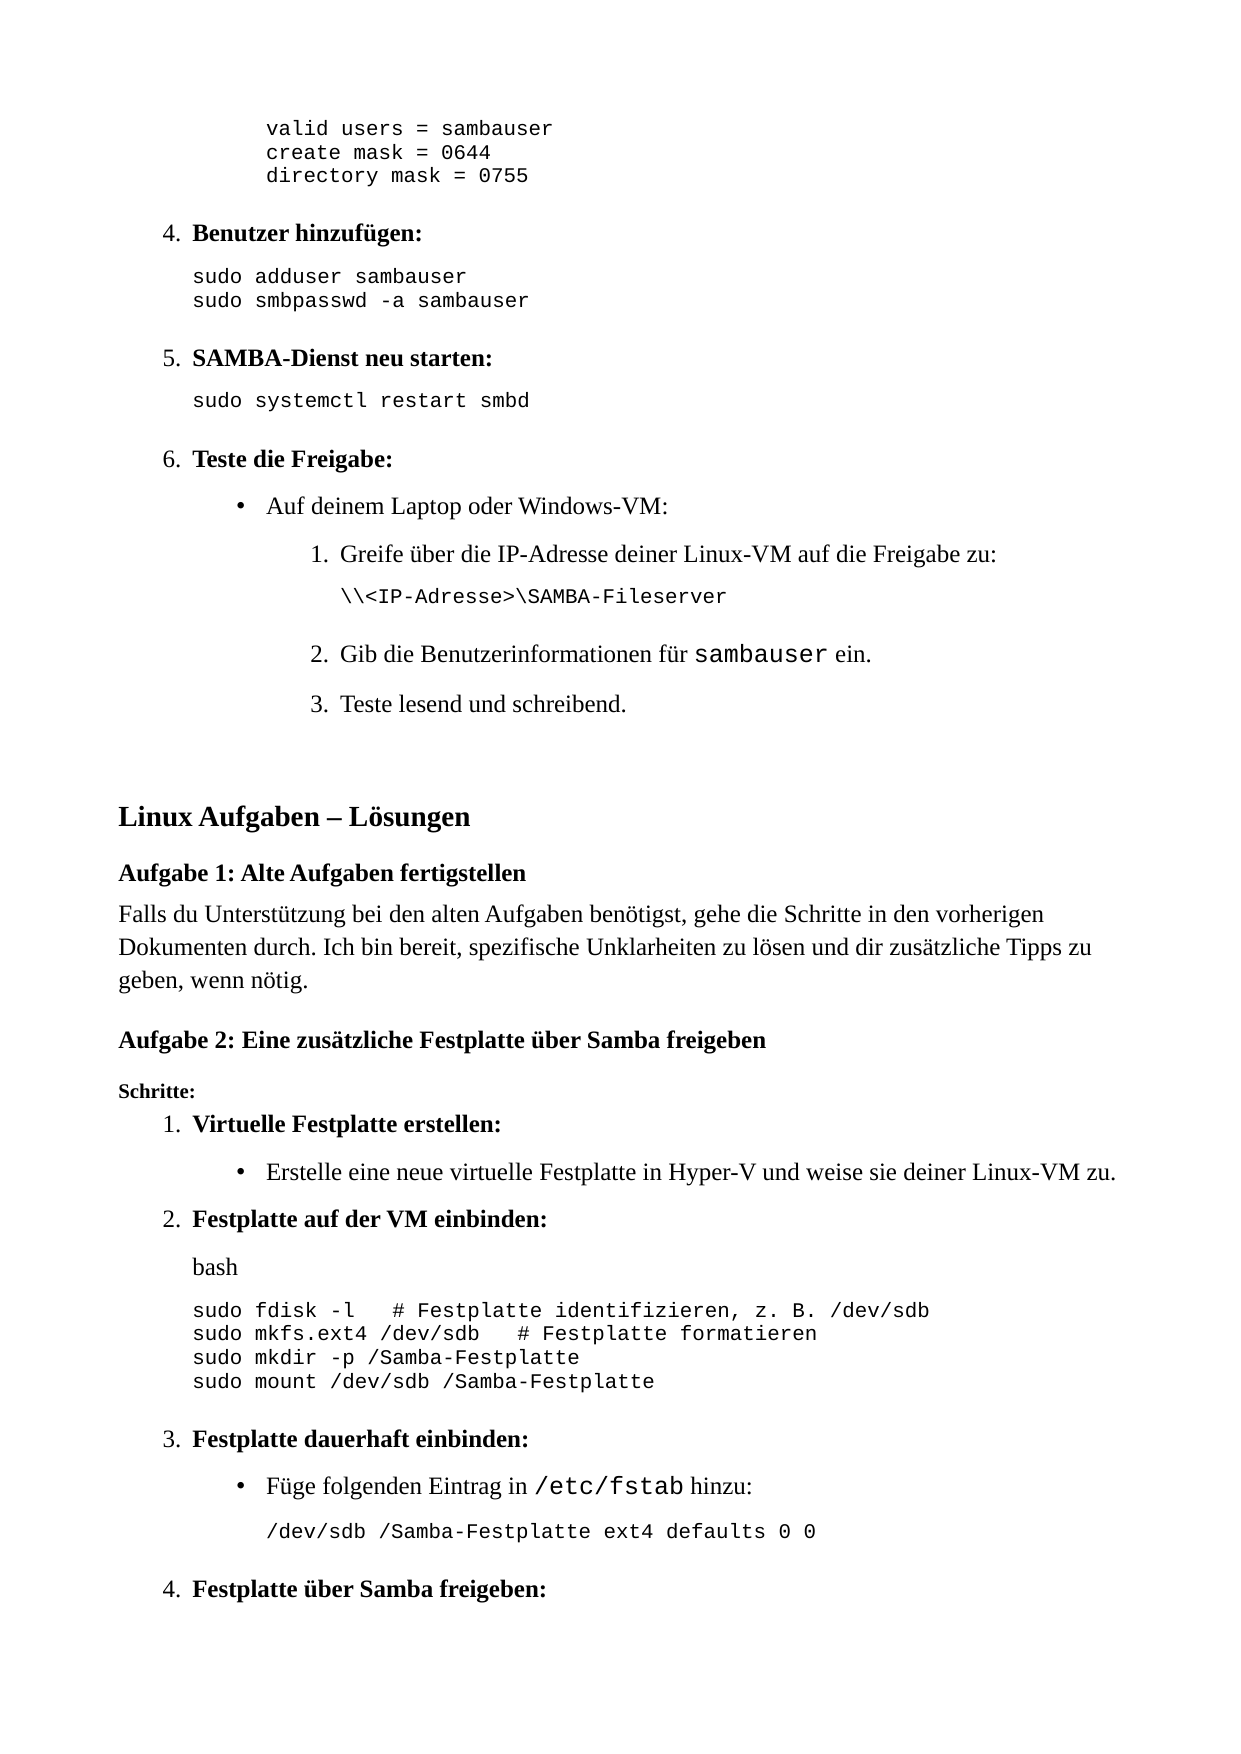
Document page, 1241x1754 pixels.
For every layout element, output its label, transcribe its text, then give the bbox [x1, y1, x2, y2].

subtitle Schritte: [118, 1079, 1122, 1103]
list Festplatte auf der VM einbinden: [162, 1204, 1122, 1233]
list directory mask = 0755 [236, 165, 1122, 189]
list sudo smbpasswd -a sambauser [162, 290, 1122, 313]
subtitle Linux Aufgaben – Lösungen [118, 799, 1122, 833]
text Falls du Unterstützung bei den alten Aufgaben benötigst, gehe die Schritte in den vorherigen Dokumenten durch. Ich bin bereit, spezifische Unklarheiten zu lösen und dir zusätzliche Tipps zu geben, wenn nötig. [118, 899, 1122, 994]
list Greife über die IP-Adresse deiner Linux-VM auf die Freigabe zu: [310, 539, 1122, 568]
list bash [162, 1252, 1122, 1281]
list Auf deinem Laptop oder Windows-VM: [236, 491, 1122, 520]
list sudo systemctl restart smbd [162, 391, 1122, 414]
list \\<IP-Adresse>\SAMBA-Fileserver [310, 586, 1122, 610]
subtitle Aufgabe 1: Alte Aufgaben fertigstellen [118, 858, 1122, 887]
list Virtuelle Festplatte erstellen: [162, 1109, 1122, 1138]
list Festplatte über Samba freigeben: [162, 1574, 1122, 1603]
list Füge folgenden Eintrag in /etc/fstab hinzu: [236, 1471, 1122, 1502]
list valid users = sambauser [236, 118, 1122, 142]
list sudo mkdir -p /Samba-Festplatte [162, 1347, 1122, 1371]
list sudo mount /dev/sdb /Samba-Festplatte [162, 1371, 1122, 1394]
list Erstelle eine neue virtuelle Festplatte in Hyper-V und weise sie deiner Linux-VM zu. [236, 1157, 1122, 1186]
list Festplatte dauerhaft einbinden: [162, 1424, 1122, 1453]
list Gib die Benutzerinformationen für sambauser ein. [310, 639, 1122, 670]
list sudo fdisk -l # Festplatte identifizieren, z. B. /dev/sdb [162, 1300, 1122, 1323]
subtitle Aufgabe 2: Eine zusätzliche Festplatte über Samba freigeben [118, 1025, 1122, 1054]
list Teste lesend und schreibend. [310, 689, 1122, 718]
list sudo mkfs.ext4 /dev/sdb # Festplatte formatieren [162, 1323, 1122, 1347]
list SAMBA-Dienst neu starten: [162, 343, 1122, 372]
list create mask = 0644 [236, 142, 1122, 165]
list /dev/sdb /Samba-Festplatte ext4 defaults 0 0 [236, 1521, 1122, 1545]
list Benutzer hinzufügen: [162, 218, 1122, 247]
list Teste die Freigabe: [162, 444, 1122, 472]
list sudo adduser sambauser [162, 266, 1122, 290]
